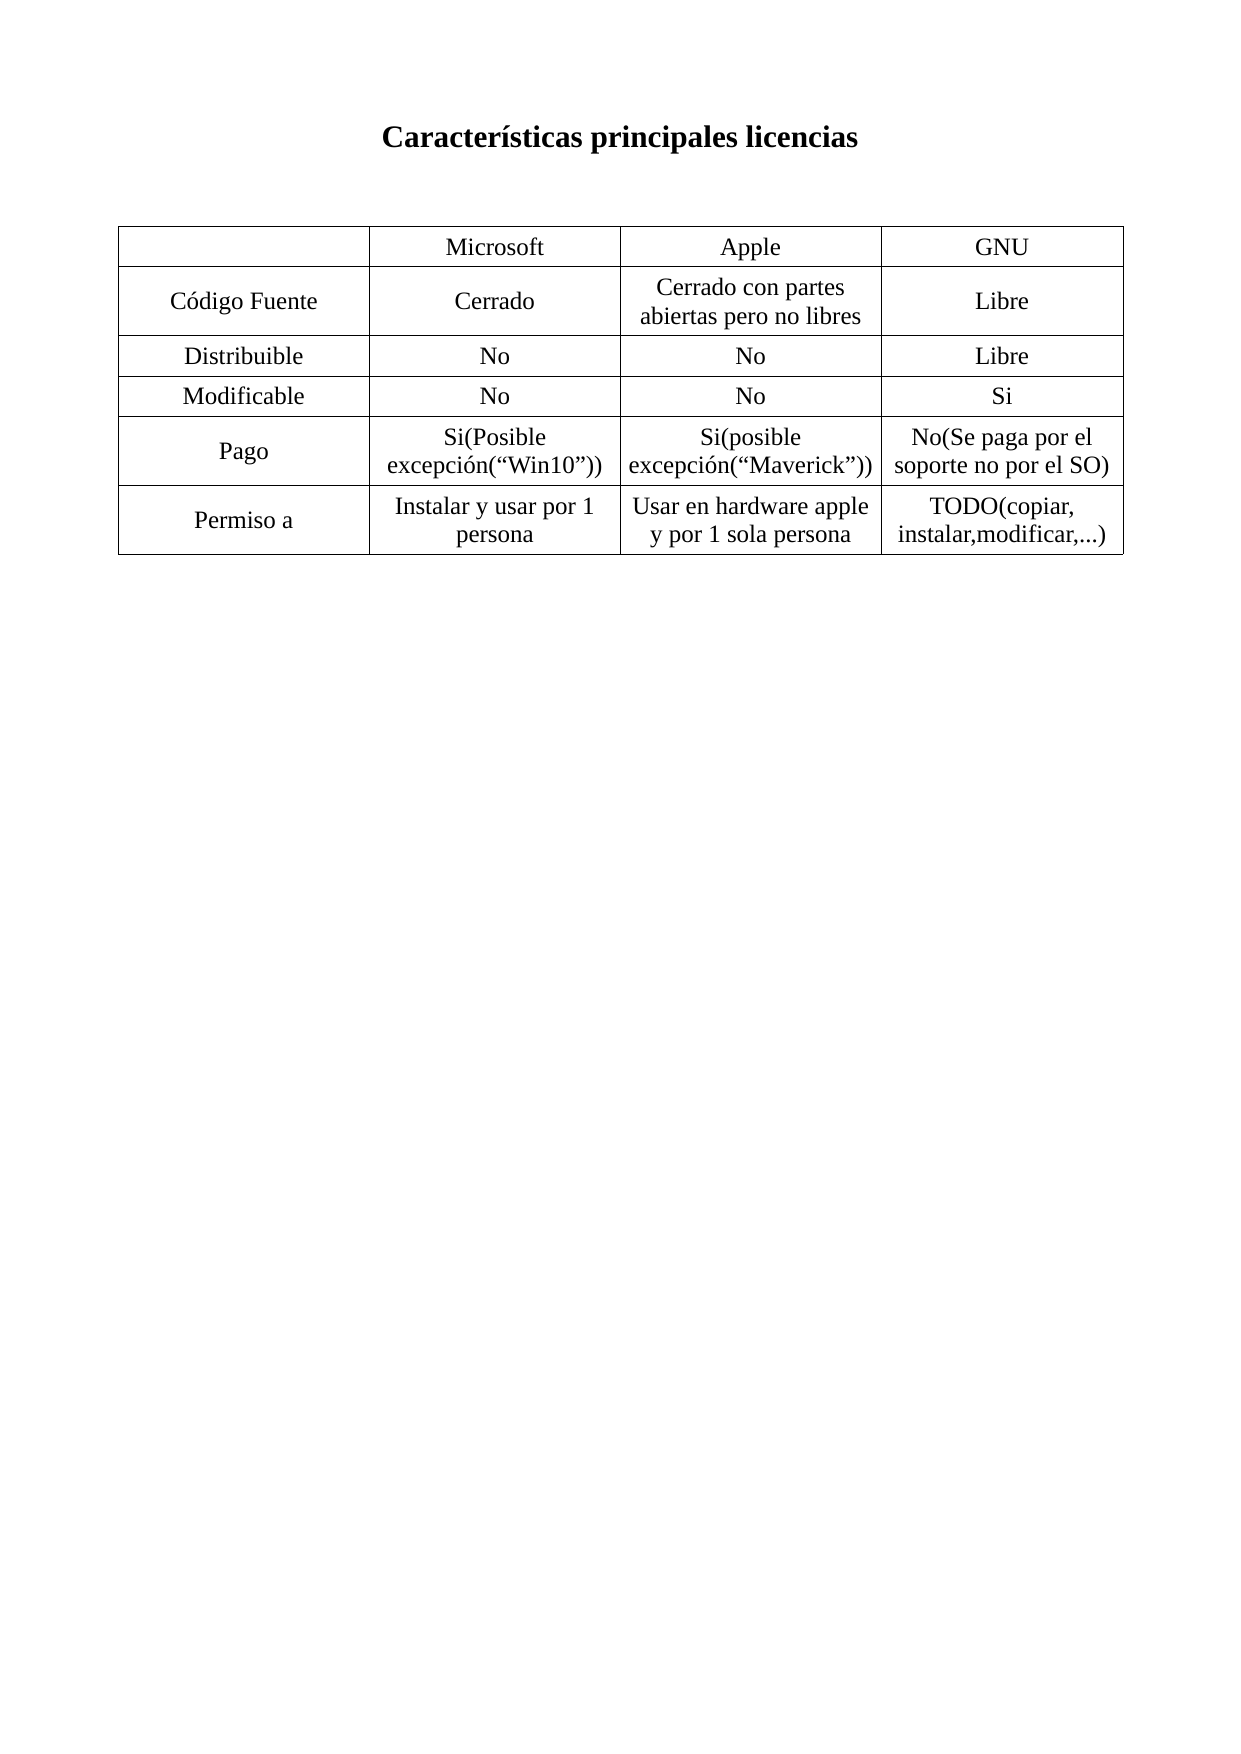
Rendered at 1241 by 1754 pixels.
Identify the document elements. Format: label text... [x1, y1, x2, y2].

table_cell Libre [882, 336, 1123, 376]
table_cell No [370, 336, 620, 376]
table_cell Instalar y usar por 1 persona [370, 486, 620, 554]
table_cell TODO(copiar, instalar,modificar,...) [882, 486, 1123, 554]
table_header GNU [882, 227, 1123, 266]
table_cell Si(posible excepción(“Maverick”)) [621, 417, 881, 485]
table_header Microsoft [370, 227, 620, 266]
table_cell Cerrado con partes abiertas pero no libres [621, 267, 881, 335]
table_cell Si [882, 377, 1123, 416]
table_cell Usar en hardware apple y por 1 sola persona [621, 486, 881, 554]
table_cell Pago [119, 417, 369, 485]
table_cell No(Se paga por el soporte no por el SO) [882, 417, 1123, 485]
table_cell No [370, 377, 620, 416]
table_header [119, 227, 369, 266]
table_cell Distribuible [119, 336, 369, 376]
table_cell No [621, 377, 881, 416]
text Características principales licencias [118, 118, 1122, 154]
table_cell Cerrado [370, 267, 620, 335]
table_cell Libre [882, 267, 1123, 335]
table_cell Código Fuente [119, 267, 369, 335]
table_cell Si(Posible excepción(“Win10”)) [370, 417, 620, 485]
table_cell Permiso a [119, 486, 369, 554]
table_cell No [621, 336, 881, 376]
table_header Apple [621, 227, 881, 266]
table_cell Modificable [119, 377, 369, 416]
